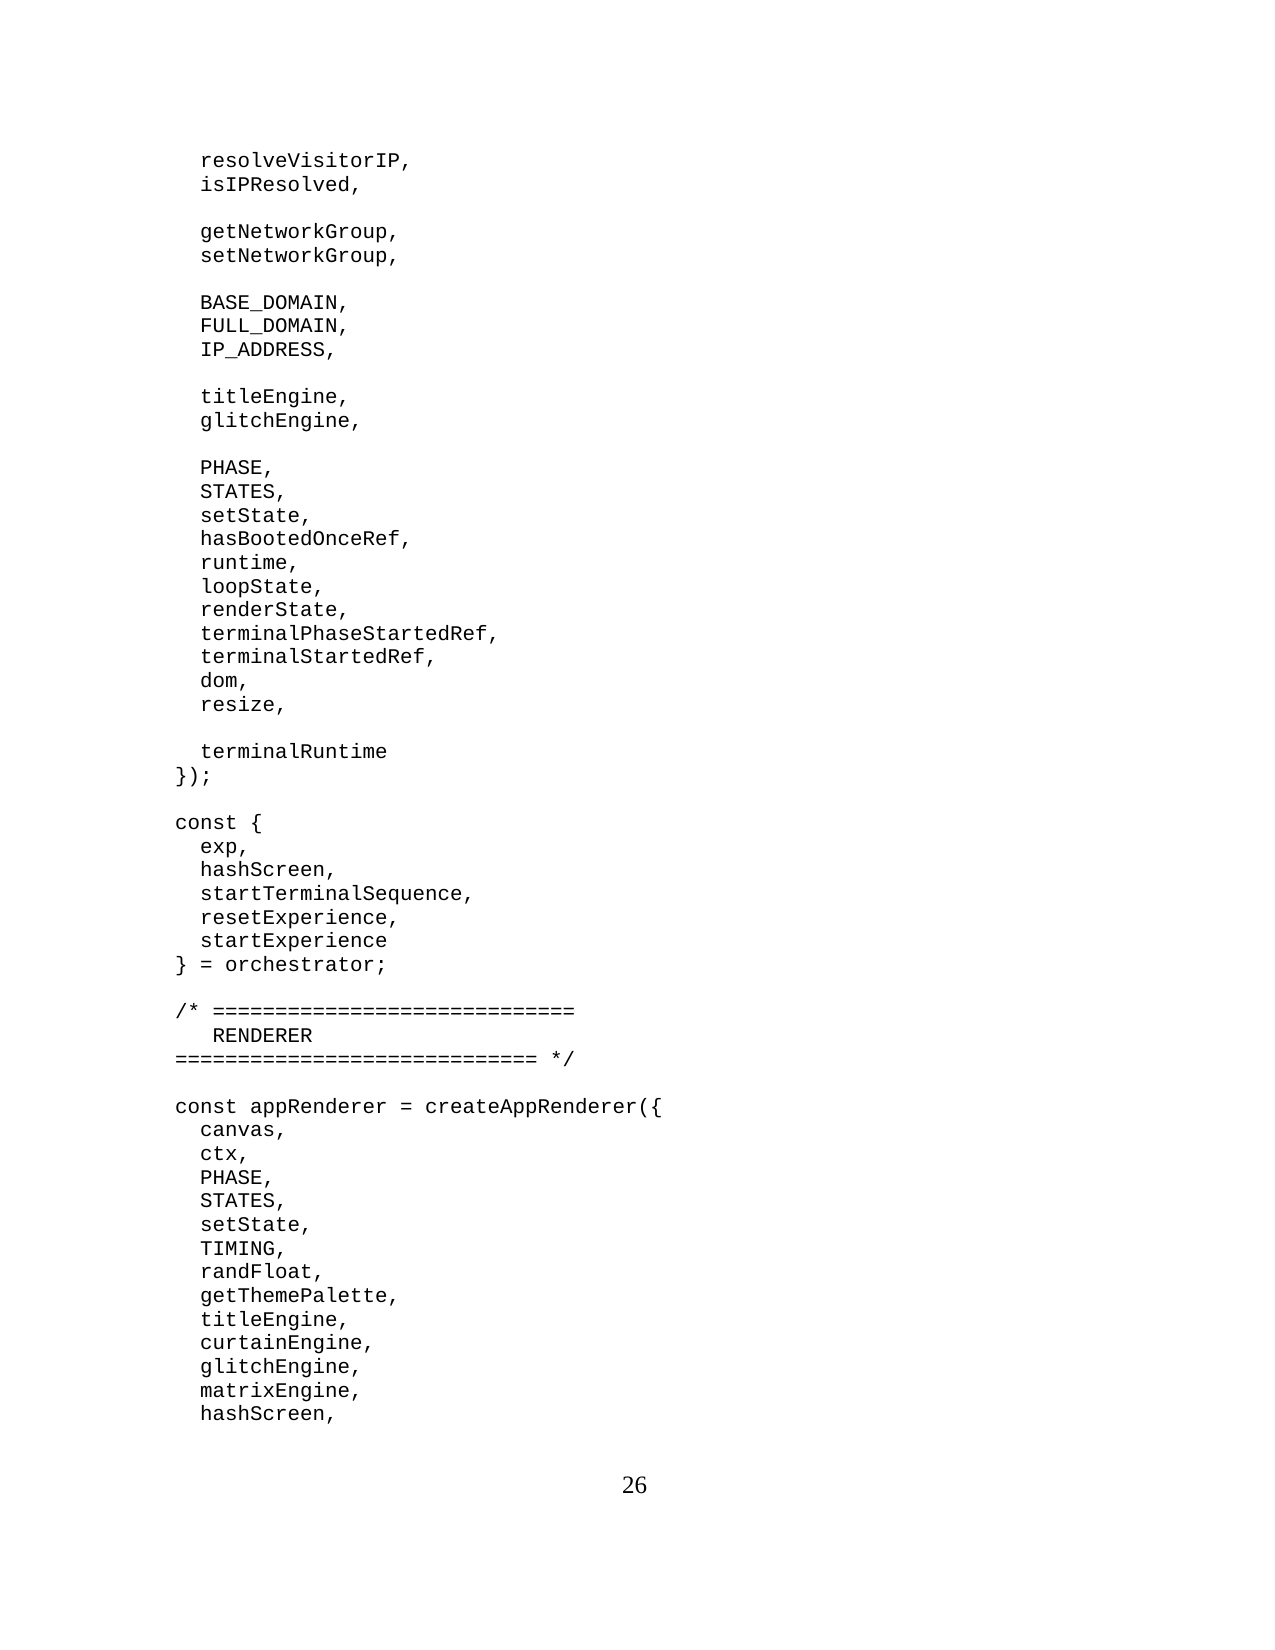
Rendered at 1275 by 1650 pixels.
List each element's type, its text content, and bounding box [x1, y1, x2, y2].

text exp, [150, 836, 1125, 859]
text const { [150, 812, 1125, 836]
text hasBootedOnceRef, [150, 528, 1125, 552]
text startExperience [150, 930, 1125, 954]
text TIMING, [150, 1238, 1125, 1261]
text runtime, [150, 552, 1125, 576]
text IP_ADDRESS, [150, 339, 1125, 363]
text curtainEngine, [150, 1332, 1125, 1356]
text STATES, [150, 1190, 1125, 1214]
text resize, [150, 694, 1125, 717]
text setNetworkGroup, [150, 244, 1125, 268]
text titleEngine, [150, 386, 1125, 410]
text resolveVisitorIP, [150, 150, 1125, 174]
text resetExperience, [150, 907, 1125, 930]
text terminalStartedRef, [150, 647, 1125, 670]
text PHASE, [150, 1167, 1125, 1190]
text getNetworkGroup, [150, 221, 1125, 244]
text isIPResolved, [150, 174, 1125, 197]
text matrixEngine, [150, 1379, 1125, 1403]
text glitchEngine, [150, 410, 1125, 434]
text terminalRuntime [150, 741, 1125, 765]
text randFloat, [150, 1261, 1125, 1285]
text setState, [150, 505, 1125, 528]
text hashScreen, [150, 859, 1125, 883]
text }); [150, 765, 1125, 788]
text terminalPhaseStartedRef, [150, 623, 1125, 647]
text RENDERER [150, 1025, 1125, 1048]
text const appRenderer = createAppRenderer({ [150, 1096, 1125, 1119]
text } = orchestrator; [150, 954, 1125, 978]
text FULL_DOMAIN, [150, 316, 1125, 339]
text getThemePalette, [150, 1285, 1125, 1309]
text /* ============================= [150, 1001, 1125, 1025]
text startTerminalSequence, [150, 883, 1125, 907]
text titleEngine, [150, 1309, 1125, 1332]
text renderState, [150, 599, 1125, 623]
text ctx, [150, 1143, 1125, 1167]
text ============================= */ [150, 1048, 1125, 1072]
text hashScreen, [150, 1403, 1125, 1427]
text canvas, [150, 1119, 1125, 1143]
text glitchEngine, [150, 1356, 1125, 1379]
text BASE_DOMAIN, [150, 292, 1125, 316]
text PHASE, [150, 457, 1125, 481]
text dom, [150, 670, 1125, 694]
text setState, [150, 1214, 1125, 1238]
text STATES, [150, 481, 1125, 505]
text loopState, [150, 576, 1125, 599]
